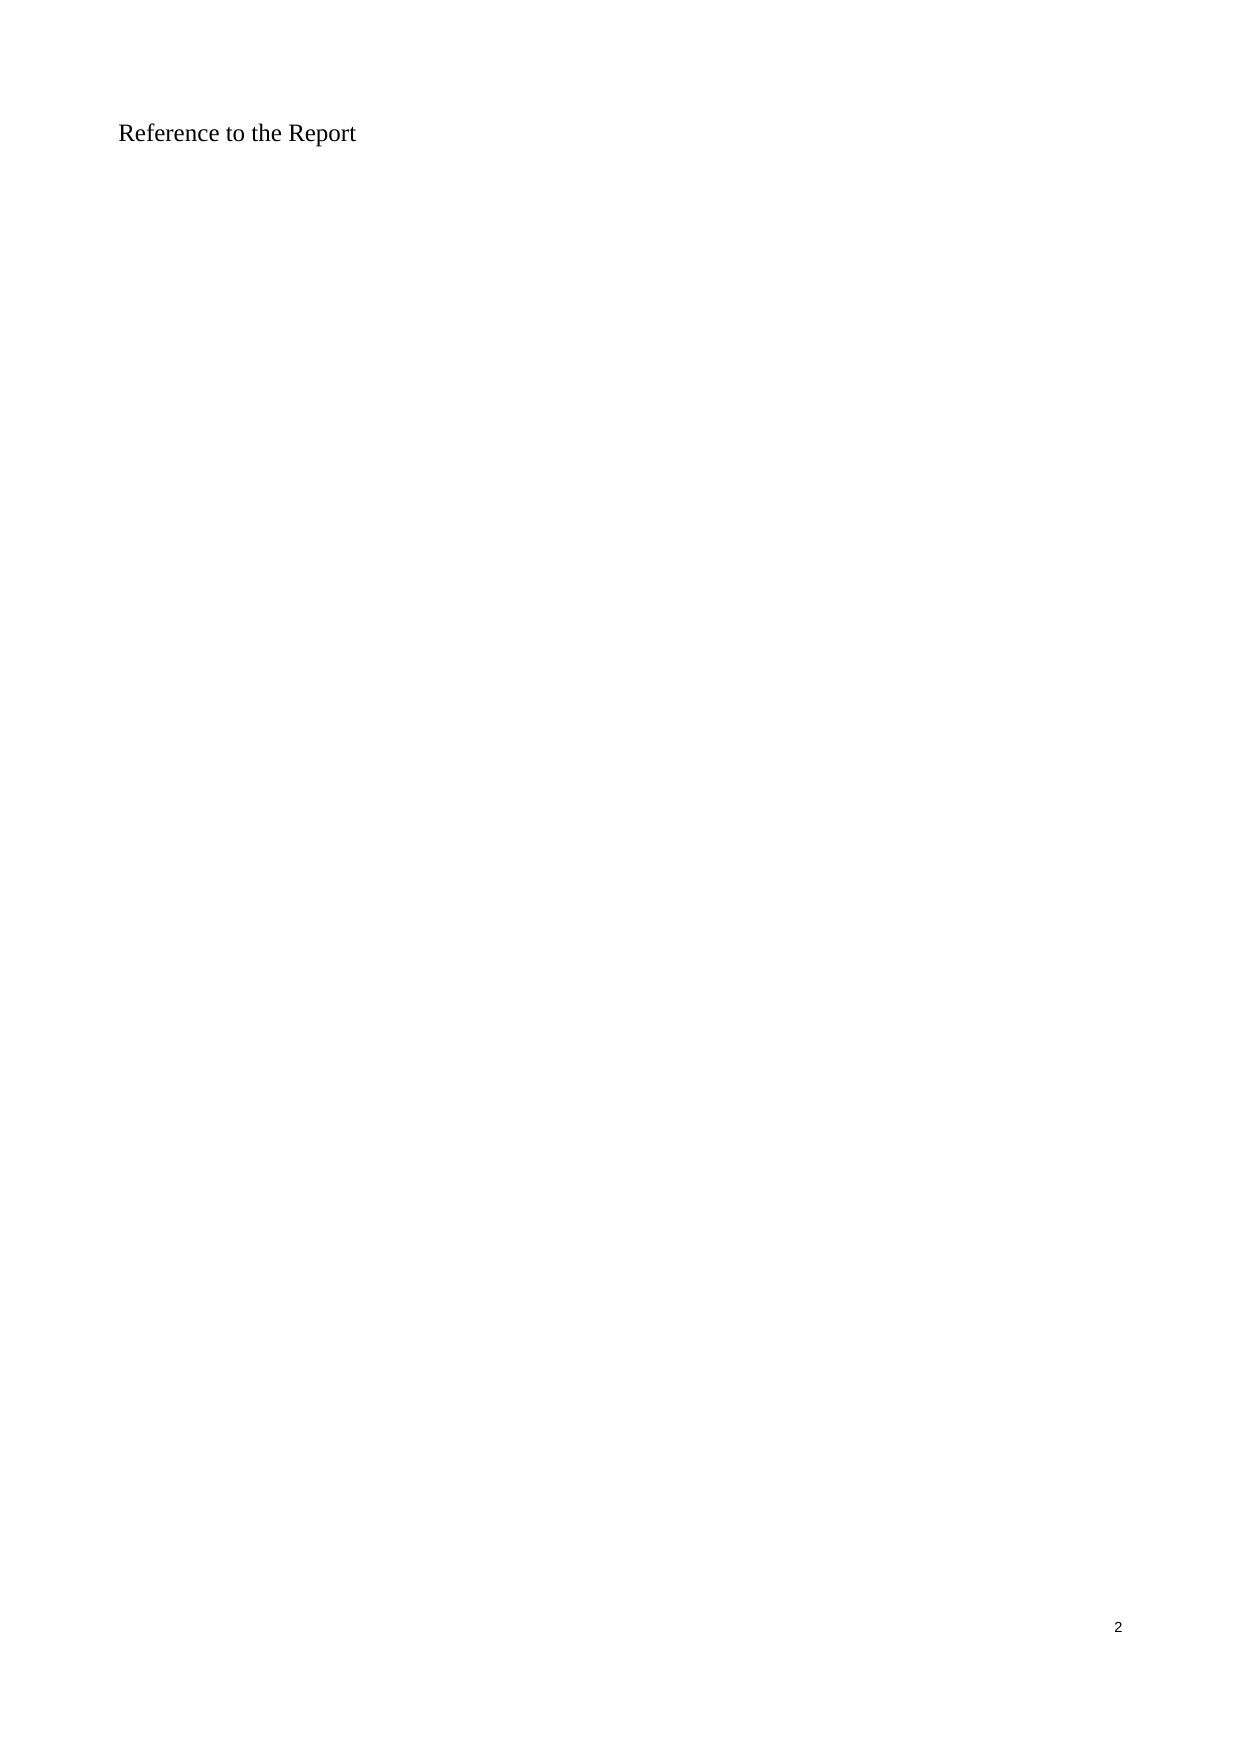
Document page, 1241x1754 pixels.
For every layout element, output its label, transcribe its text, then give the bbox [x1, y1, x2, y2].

text Reference to the Report [118, 118, 1122, 147]
